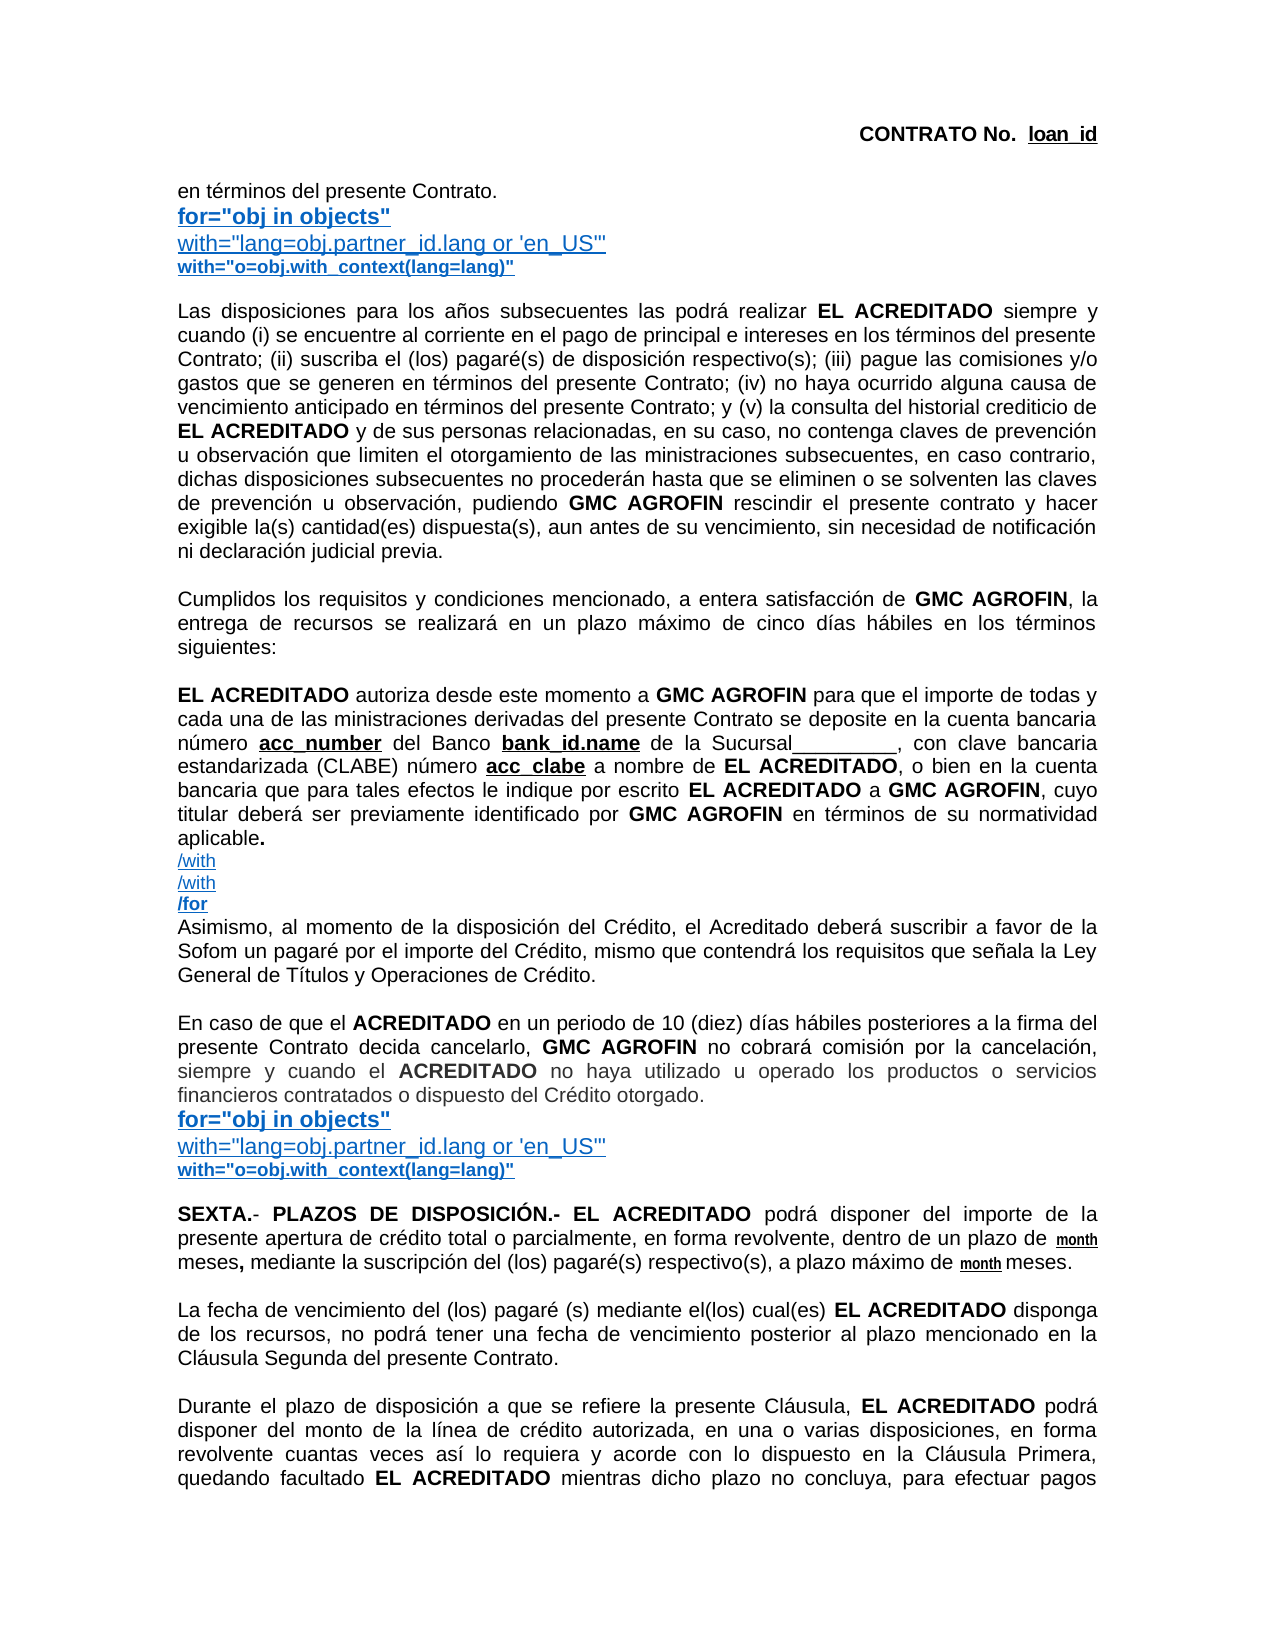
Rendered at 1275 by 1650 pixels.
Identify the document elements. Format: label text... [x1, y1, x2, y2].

text with="lang=obj.partner_id.lang or 'en_US'" [177, 1133, 1098, 1159]
text Asimismo, al momento de la disposición del Crédito, el Acreditado deberá suscribir a favor de la Sofom un pagaré por el importe del Crédito, mismo que contendrá los requisitos que señala la Ley General de Títulos y Operaciones de Crédito. [177, 915, 1098, 987]
text /with [177, 850, 1098, 872]
text En caso de que el ACREDITADO en un periodo de 10 (diez) días hábiles posteriores a la firma del presente Contrato decida cancelarlo, GMC AGROFIN no cobrará comisión por la cancelación, siempre y cuando el ACREDITADO no haya utilizado u operado los productos o servicios financieros contratados o dispuesto del Crédito otorgado. [177, 1011, 1098, 1106]
text for="obj in objects" [177, 203, 1098, 229]
text Cumplidos los requisitos y condiciones mencionado, a entera satisfacción de GMC AGROFIN, la entrega de recursos se realizará en un plazo máximo de cinco días hábiles en los términos siguientes: [177, 587, 1098, 658]
text en términos del presente Contrato. [177, 179, 1098, 203]
text Las disposiciones para los años subsecuentes las podrá realizar EL ACREDITADO siempre y cuando (i) se encuentre al corriente en el pago de principal e intereses en los términos del presente Contrato; (ii) suscriba el (los) pagaré(s) de disposición respectivo(s); (iii) pague las comisiones y/o gastos que se generen en términos del presente Contrato; (iv) no haya ocurrido alguna causa de vencimiento anticipado en términos del presente Contrato; y (v) la consulta del historial crediticio de EL ACREDITADO y de sus personas relacionadas, en su caso, no contenga claves de prevención u observación que limiten el otorgamiento de las ministraciones subsecuentes, en caso contrario, dichas disposiciones subsecuentes no procederán hasta que se eliminen o se solventen las claves de prevención u observación, pudiendo GMC AGROFIN rescindir el presente contrato y hacer exigible la(s) cantidad(es) dispuesta(s), aun antes de su vencimiento, sin necesidad de notificación ni declaración judicial previa. [177, 299, 1098, 563]
text for="obj in objects" [177, 1106, 1098, 1133]
text SEXTA.- PLAZOS DE DISPOSICIÓN.- EL ACREDITADO podrá disponer del importe de la presente apertura de crédito total o parcialmente, en forma revolvente, dentro de un plazo de month meses, mediante la suscripción del (los) pagaré(s) respectivo(s), a plazo máximo de month meses. [177, 1202, 1098, 1274]
text with="lang=obj.partner_id.lang or 'en_US'" [177, 229, 1098, 256]
text EL ACREDITADO autoriza desde este momento a GMC AGROFIN para que el importe de todas y cada una de las ministraciones derivadas del presente Contrato se deposite en la cuenta bancaria número acc_number del Banco bank_id.name de la Sucursal_________, con clave bancaria estandarizada (CLABE) número acc_clabe a nombre de EL ACREDITADO, o bien en la cuenta bancaria que para tales efectos le indique por escrito EL ACREDITADO a GMC AGROFIN, cuyo titular deberá ser previamente identificado por GMC AGROFIN en términos de su normatividad aplicable. [177, 682, 1098, 850]
text with="o=obj.with_context(lang=lang)" [177, 256, 1093, 277]
text /for [177, 893, 1098, 915]
text with="o=obj.with_context(lang=lang)" [177, 1159, 1093, 1181]
text /with [177, 872, 1098, 893]
text La fecha de vencimiento del (los) pagaré (s) mediante el(los) cual(es) EL ACREDITADO disponga de los recursos, no podrá tener una fecha de vencimiento posterior al plazo mencionado en la Cláusula Segunda del presente Contrato. [177, 1298, 1098, 1370]
text Durante el plazo de disposición a que se refiere la presente Cláusula, EL ACREDITADO podrá disponer del monto de la línea de crédito autorizada, en una o varias disposiciones, en forma revolvente cuantas veces así lo requiera y acorde con lo dispuesto en la Cláusula Primera, quedando facultado EL ACREDITADO mientras dicho plazo no concluya, para efectuar pagos [177, 1394, 1098, 1490]
